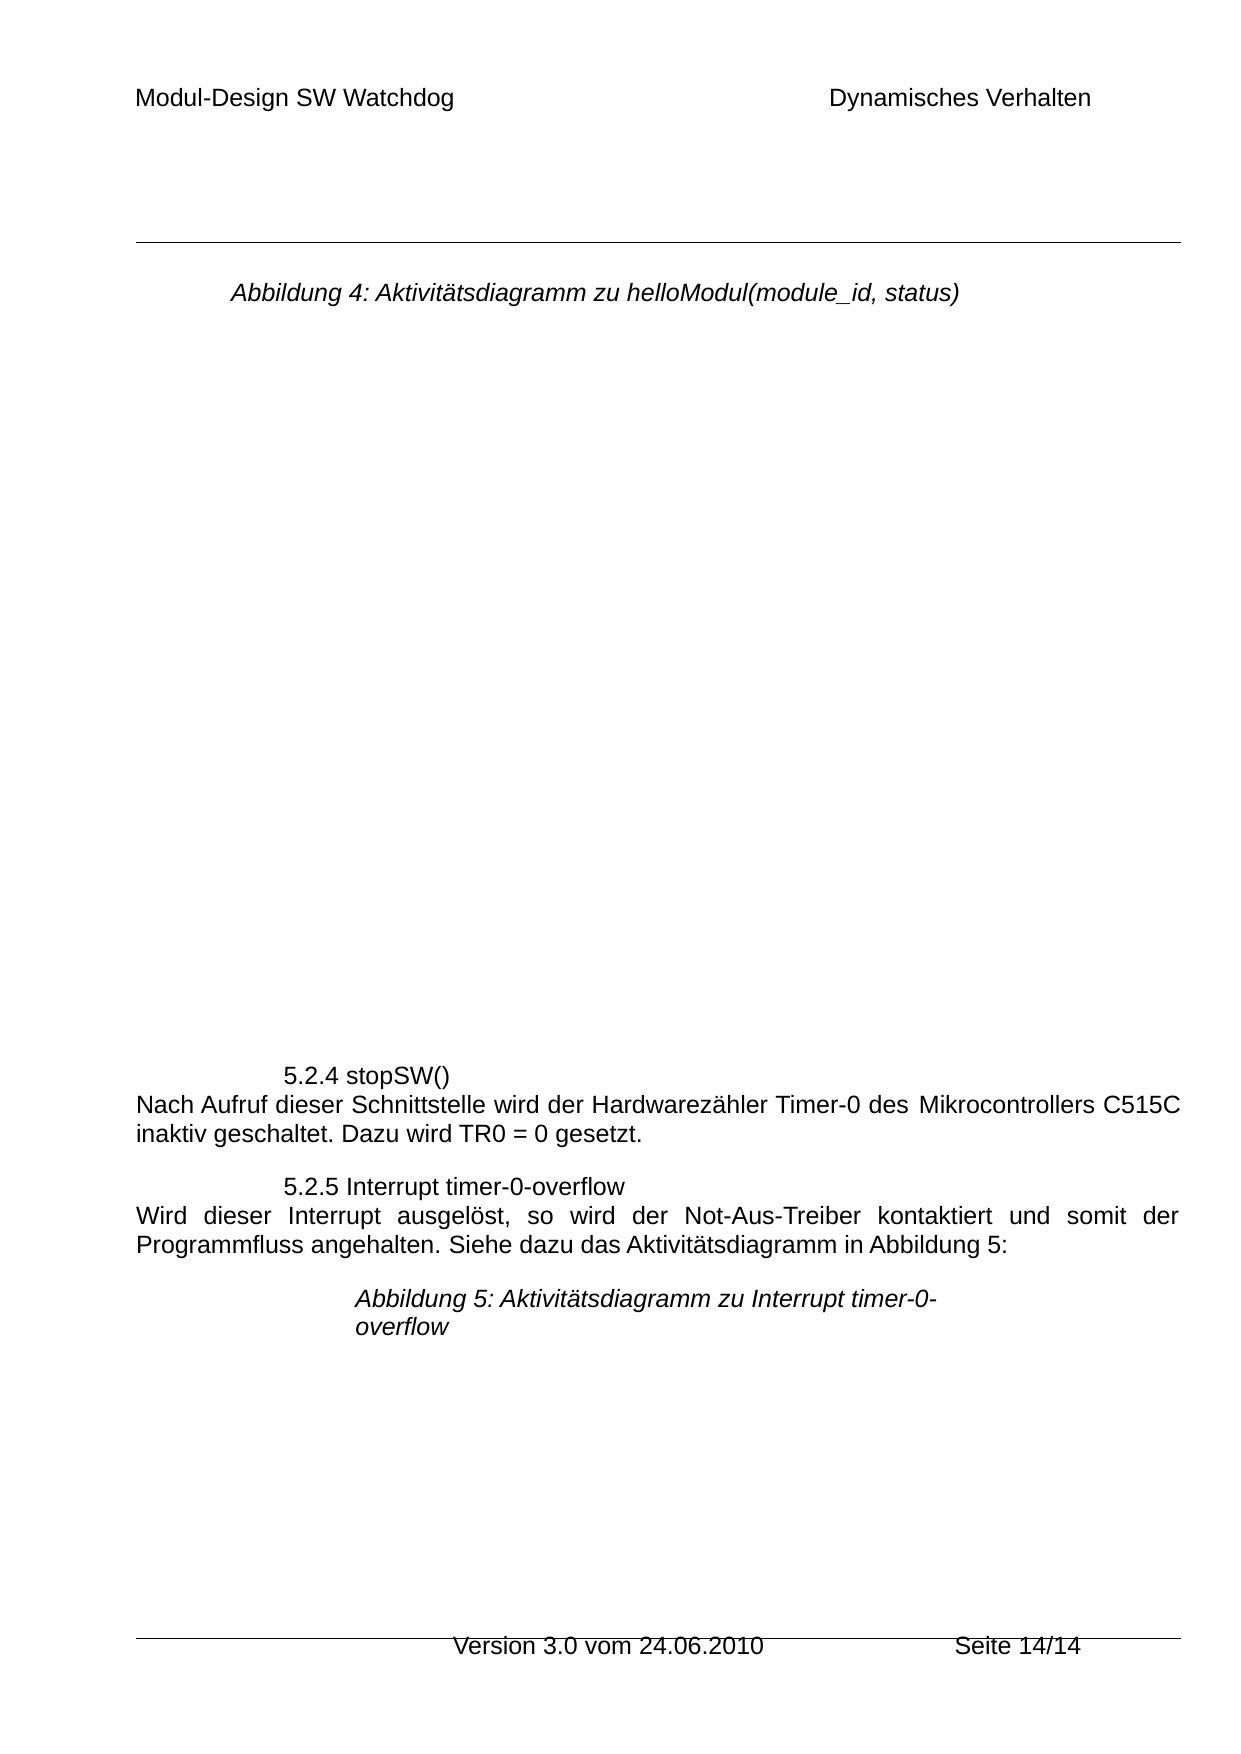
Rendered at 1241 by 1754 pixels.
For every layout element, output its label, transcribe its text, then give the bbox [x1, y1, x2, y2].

text Nach Aufruf dieser Schnittstelle wird der Hardwarezähler Timer-0 des Mikrocontrollers C515C inaktiv geschaltet. Dazu wird TR0 = 0 gesetzt. [136, 1090, 1181, 1147]
text Abbildung 5: Aktivitätsdiagramm zu Interrupt timer-0-overflow [355, 1283, 962, 1341]
subtitle Interrupt timer-0-overflow [283, 1172, 1181, 1201]
text Abbildung 4: Aktivitätsdiagramm zu helloModul(module_id, status) [231, 278, 1086, 307]
subtitle stopSW() [283, 1061, 1181, 1090]
text Wird dieser Interrupt ausgelöst, so wird der Not-Aus-Treiber kontaktiert und somit der Programmfluss angehalten. Siehe dazu das Aktivitätsdiagramm in Abbildung 5: [136, 1201, 1181, 1258]
